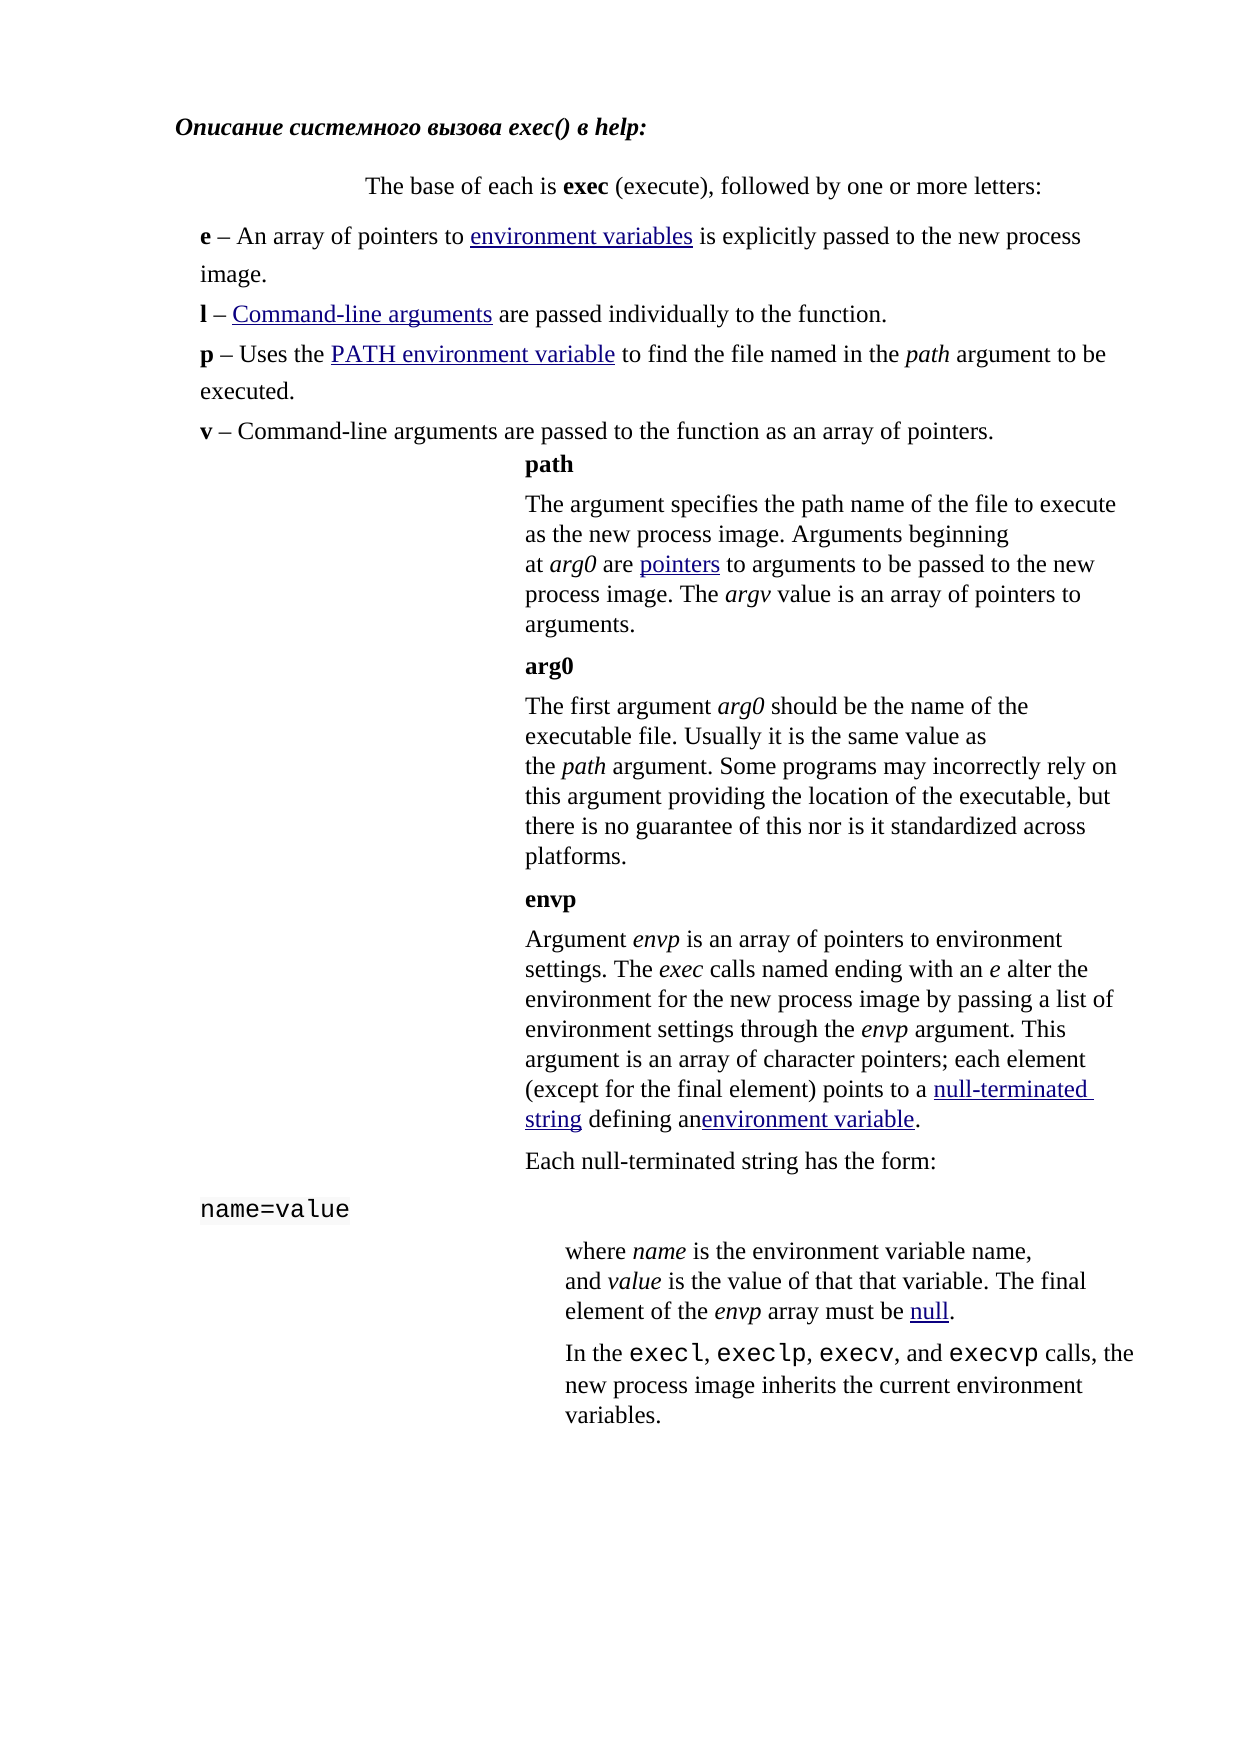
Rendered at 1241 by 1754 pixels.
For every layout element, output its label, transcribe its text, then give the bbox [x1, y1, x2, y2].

text arg0 [525, 650, 1137, 680]
text Each null-terminated string has the form: [525, 1145, 1137, 1175]
text In the execl, execlp, execv, and execvp calls, the new process image inherits the current environment variables. [565, 1338, 1137, 1428]
text path [525, 448, 1137, 478]
text p – Uses the PATH environment variable to find the file named in the path argument to be executed. [200, 330, 1137, 405]
text where name is the environment variable name, and value is the value of that that variable. The final element of the envp array must be null. [565, 1235, 1137, 1325]
text v – Command-line arguments are passed to the function as an array of pointers. [200, 408, 1137, 445]
text The argument specifies the path name of the file to execute as the new process image. Arguments beginning at arg0 are pointers to arguments to be passed to the new process image. The argv value is an array of pointers to arguments. [525, 488, 1137, 638]
text name=value [200, 1188, 1137, 1225]
text The first argument arg0 should be the name of the executable file. Usually it is the same value as the path argument. Some programs may incorrectly rely on this argument providing the location of the executable, but there is no guarantee of this nor is it standardized across platforms. [525, 690, 1137, 870]
text e – An array of pointers to environment variables is explicitly passed to the new process image. [200, 213, 1137, 288]
text envp [525, 883, 1137, 913]
text The base of each is exec (execute), followed by one or more letters: [365, 170, 1137, 200]
text Argument envp is an array of pointers to environment settings. The exec calls named ending with an e alter the environment for the new process image by passing a list of environment settings through the envp argument. This argument is an array of character pointers; each element (except for the final element) points to a null-terminated string defining anenvironment variable. [525, 923, 1137, 1133]
text l – Command-line arguments are passed individually to the function. [200, 290, 1137, 328]
text Описание системного вызова exec() в help: [125, 112, 1137, 141]
